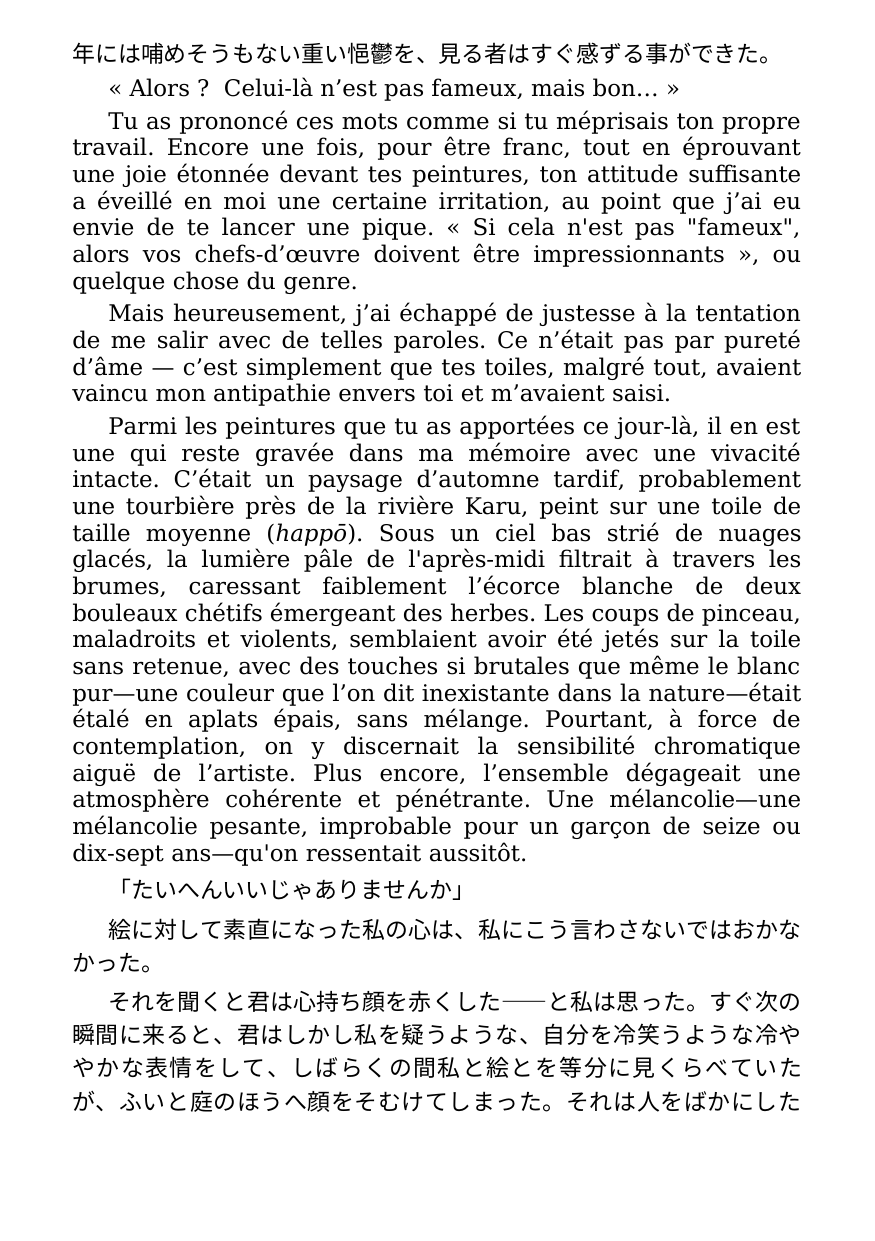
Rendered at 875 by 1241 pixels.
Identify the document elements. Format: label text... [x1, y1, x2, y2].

text それを聞くと君は心持ち顔を赤くした――と私は思った。すぐ次の瞬間に来ると、君はしかし私を疑うような、自分を冷笑うような冷ややかな表情をして、しばらくの間私と絵とを等分に見くらべていたが、ふいと庭のほうへ顔をそむけてしまった。それは人をばかにした [72, 984, 802, 1117]
text « Alors ? Celui-là n’est pas fameux, mais bon… » [72, 75, 802, 102]
text 「たいへんいいじゃありませんか」 [72, 872, 802, 906]
text Mais heureusement, j’ai échappé de justesse à la tentation de me salir avec de telles paroles. Ce n’était pas par pureté d’âme — c’est simplement que tes toiles, malgré tout, avaient vaincu mon antipathie envers toi et m’avaient saisi. [72, 300, 802, 407]
text Parmi les peintures que tu as apportées ce jour-là, il en est une qui reste gravée dans ma mémoire avec une vivacité intacte. C’était un paysage d’automne tardif, probablement une tourbière près de la rivière Karu, peint sur une toile de taille moyenne (happō). Sous un ciel bas strié de nuages glacés, la lumière pâle de l'après-midi filtrait à travers les brumes, caressant faiblement l’écorce blanche de deux bouleaux chétifs émergeant des herbes. Les coups de pinceau, maladroits et violents, semblaient avoir été jetés sur la toile sans retenue, avec des touches si brutales que même le blanc pur—une couleur que l’on dit inexistante dans la nature—était étalé en aplats épais, sans mélange. Pourtant, à force de contemplation, on y discernait la sensibilité chromatique aiguë de l’artiste. Plus encore, l’ensemble dégageait une atmosphère cohérente et pénétrante. Une mélancolie—une mélancolie pesante, improbable pour un garçon de seize ou dix-sept ans—qu'on ressentait aussitôt. [72, 413, 802, 866]
text Tu as prononcé ces mots comme si tu méprisais ton propre travail. Encore une fois, pour être franc, tout en éprouvant une joie étonnée devant tes peintures, ton attitude suffisante a éveillé en moi une certaine irritation, au point que j’ai eu envie de te lancer une pique. « Si cela n'est pas "fameux", alors vos chefs-d’œuvre doivent être impressionnants », ou quelque chose du genre. [72, 108, 802, 294]
text 年には哺めそうもない重い悒鬱を、見る者はすぐ感ずる事ができた。 [72, 36, 802, 69]
text 絵に対して素直になった私の心は、私にこう言わさないではおかなかった。 [72, 911, 802, 978]
